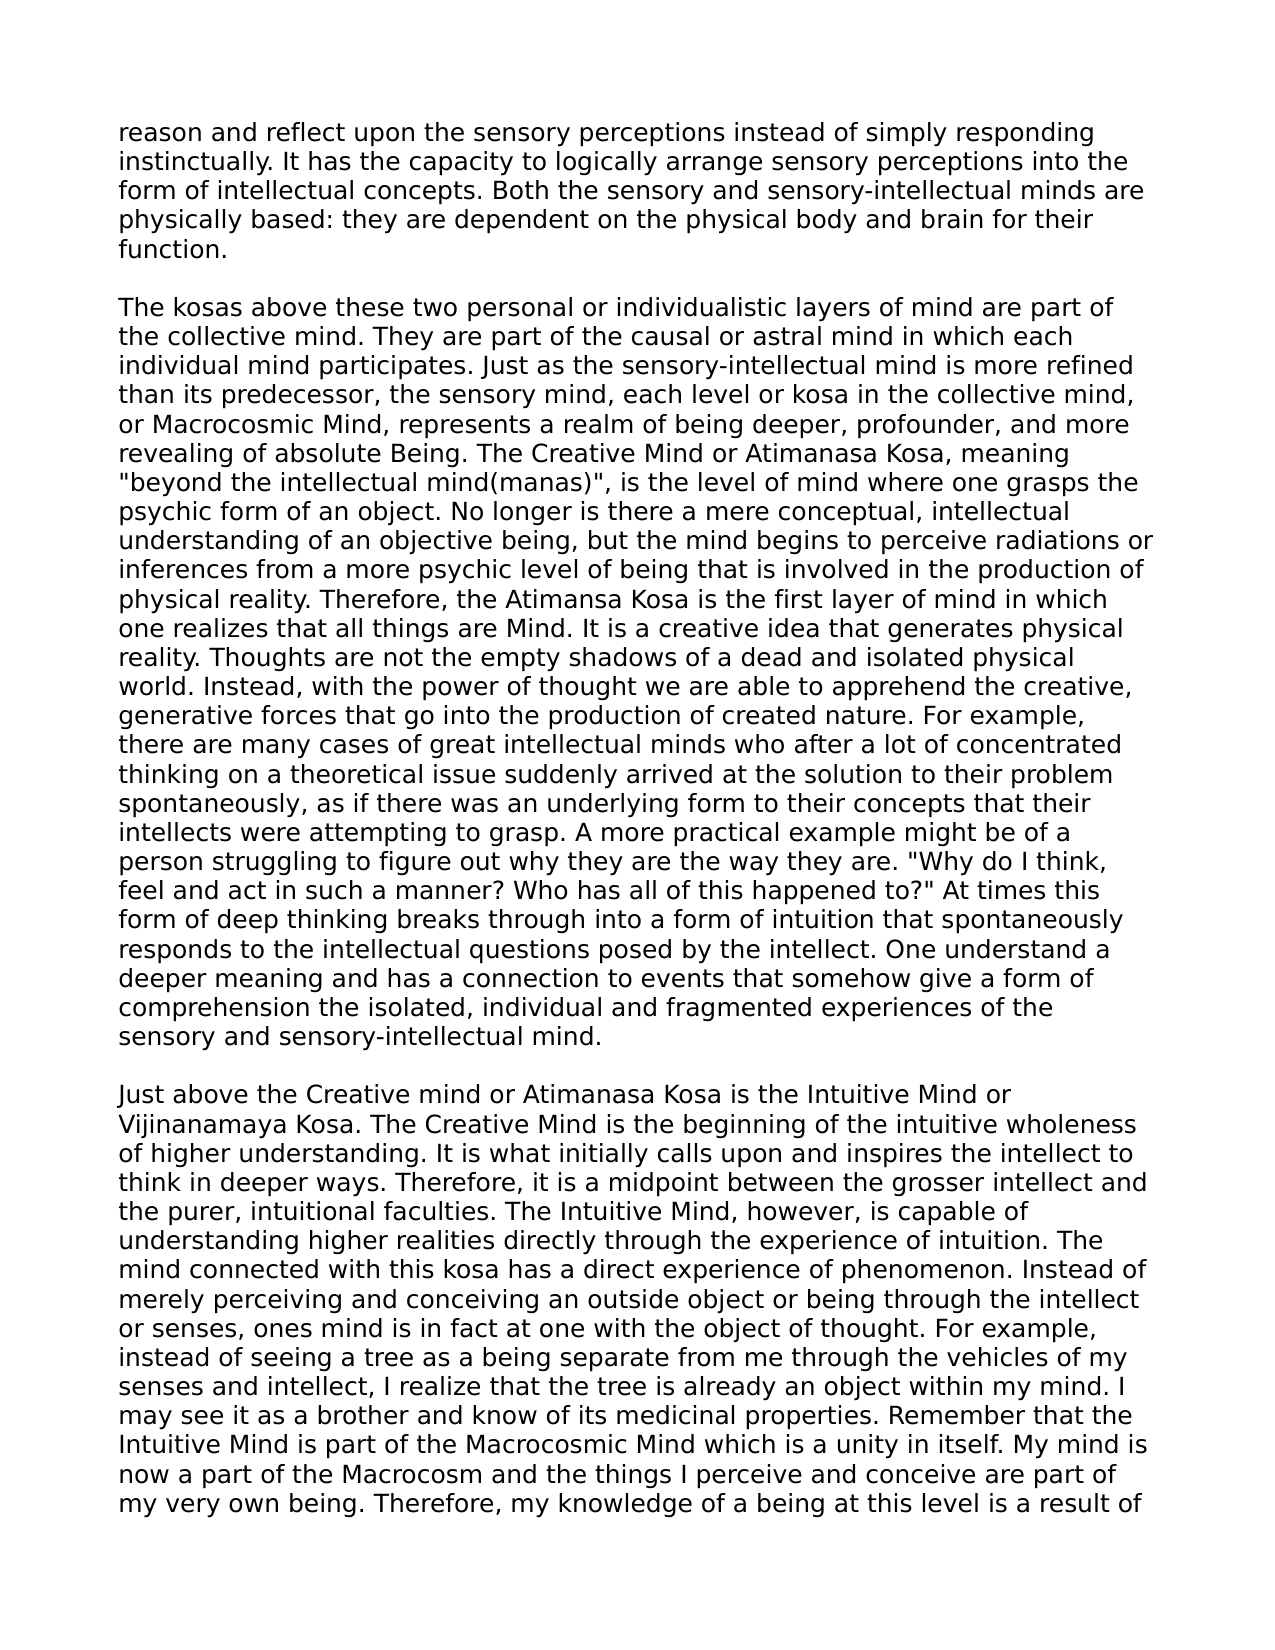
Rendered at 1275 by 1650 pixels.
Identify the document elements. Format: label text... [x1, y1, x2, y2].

text Just above the Creative mind or Atimanasa Kosa is the Intuitive Mind or Vijinanamaya Kosa. The Creative Mind is the beginning of the intuitive wholeness of higher understanding. It is what initially calls upon and inspires the intellect to think in deeper ways. Therefore, it is a midpoint between the grosser intellect and the purer, intuitional faculties. The Intuitive Mind, however, is capable of understanding higher realities directly through the experience of intuition. The mind connected with this kosa has a direct experience of phenomenon. Instead of merely perceiving and conceiving an outside object or being through the intellect or senses, ones mind is in fact at one with the object of thought. For example, instead of seeing a tree as a being separate from me through the vehicles of my senses and intellect, I realize that the tree is already an object within my mind. I may see it as a brother and know of its medicinal properties. Remember that the Intuitive Mind is part of the Macrocosmic Mind which is a unity in itself. My mind is now a part of the Macrocosm and the things I perceive and conceive are part of my very own being. Therefore, my knowledge of a being at this level is a result of [118, 1081, 1157, 1518]
text The kosas above these two personal or individualistic layers of mind are part of the collective mind. They are part of the causal or astral mind in which each individual mind participates. Just as the sensory-intellectual mind is more refined than its predecessor, the sensory mind, each level or kosa in the collective mind, or Macrocosmic Mind, represents a realm of being deeper, profounder, and more revealing of absolute Being. The Creative Mind or Atimanasa Kosa, meaning "beyond the intellectual mind(manas)", is the level of mind where one grasps the psychic form of an object. No longer is there a mere conceptual, intellectual understanding of an objective being, but the mind begins to perceive radiations or inferences from a more psychic level of being that is involved in the production of physical reality. Therefore, the Atimansa Kosa is the first layer of mind in which one realizes that all things are Mind. It is a creative idea that generates physical reality. Thoughts are not the empty shadows of a dead and isolated physical world. Instead, with the power of thought we are able to apprehend the creative, generative forces that go into the production of created nature. For example, there are many cases of great intellectual minds who after a lot of concentrated thinking on a theoretical issue suddenly arrived at the solution to their problem spontaneously, as if there was an underlying form to their concepts that their intellects were attempting to grasp. A more practical example might be of a person struggling to figure out why they are the way they are. "Why do I think, feel and act in such a manner? Who has all of this happened to?" At times this form of deep thinking breaks through into a form of intuition that spontaneously responds to the intellectual questions posed by the intellect. One understand a deeper meaning and has a connection to events that somehow give a form of comprehension the isolated, individual and fragmented experiences of the sensory and sensory-intellectual mind. [118, 293, 1157, 1051]
text reason and reflect upon the sensory perceptions instead of simply responding instinctually. It has the capacity to logically arrange sensory perceptions into the form of intellectual concepts. Both the sensory and sensory-intellectual minds are physically based: they are dependent on the physical body and brain for their function. [118, 118, 1157, 264]
